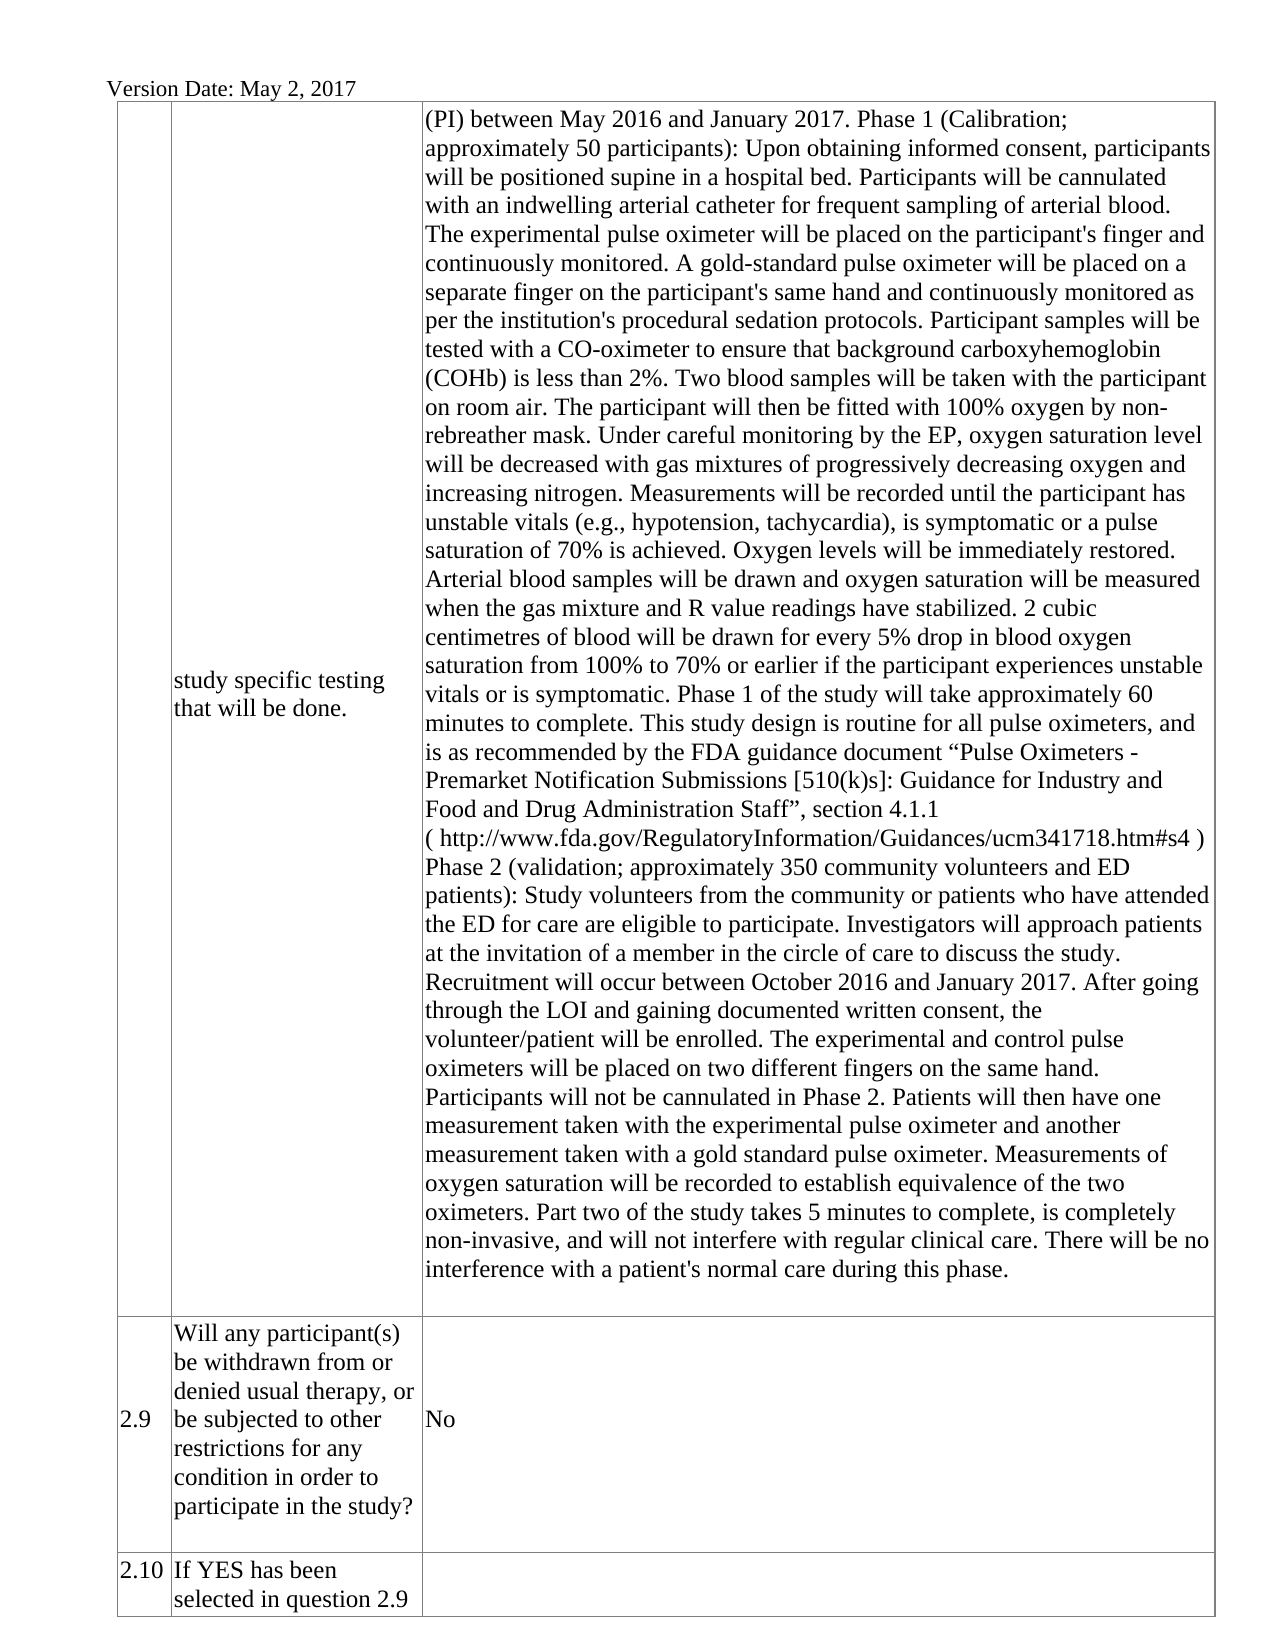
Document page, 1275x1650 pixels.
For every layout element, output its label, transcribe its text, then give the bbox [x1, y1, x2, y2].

table_cell Will any participant(s) be withdrawn from or denied usual therapy, or be subjected to other restrictions for any condition in order to participate in the study? [172, 1317, 422, 1552]
table_cell 2.9 [118, 1317, 171, 1552]
table_cell If YES has been selected in question 2.9 [172, 1553, 422, 1616]
table_cell [423, 1553, 1214, 1616]
table_cell 2.10 [118, 1553, 171, 1616]
table_header (PI) between May 2016 and January 2017. Phase 1 (Calibration; approximately 50 participants): Upon obtaining informed consent, participants will be positioned supine in a hospital bed. Participants will be cannulated with an indwelling arterial catheter for frequent sampling of arterial blood. The experimental pulse oximeter will be placed on the participant's finger and continuously monitored. A gold-standard pulse oximeter will be placed on a separate finger on the participant's same hand and continuously monitored as per the institution's procedural sedation protocols. Participant samples will be tested with a CO-oximeter to ensure that background carboxyhemoglobin (COHb) is less than 2%. Two blood samples will be taken with the participant on room air. The participant will then be fitted with 100% oxygen by non- rebreather mask. Under careful monitoring by the EP, oxygen saturation level will be decreased with gas mixtures of progressively decreasing oxygen and increasing nitrogen. Measurements will be recorded until the participant has unstable vitals (e.g., hypotension, tachycardia), is symptomatic or a pulse saturation of 70% is achieved. Oxygen levels will be immediately restored. Arterial blood samples will be drawn and oxygen saturation will be measured when the gas mixture and R value readings have stabilized. 2 cubic centimetres of blood will be drawn for every 5% drop in blood oxygen saturation from 100% to 70% or earlier if the participant experiences unstable vitals or is symptomatic. Phase 1 of the study will take approximately 60 minutes to complete. This study design is routine for all pulse oximeters, and is as recommended by the FDA guidance document “Pulse Oximeters - Premarket Notification Submissions [510(k)s]: Guidance for Industry and Food and Drug Administration Staff”, section 4.1.1 ( http://www.fda.gov/RegulatoryInformation/Guidances/ucm341718.htm#s4 ) Phase 2 (validation; approximately 350 community volunteers and ED patients): Study volunteers from the community or patients who have attended the ED for care are eligible to participate. Investigators will approach patients at the invitation of a member in the circle of care to discuss the study. Recruitment will occur between October 2016 and January 2017. After going through the LOI and gaining documented written consent, the volunteer/patient will be enrolled. The experimental and control pulse oximeters will be placed on two different fingers on the same hand. Participants will not be cannulated in Phase 2. Patients will then have one measurement taken with the experimental pulse oximeter and another measurement taken with a gold standard pulse oximeter. Measurements of oxygen saturation will be recorded to establish equivalence of the two oximeters. Part two of the study takes 5 minutes to complete, is completely non-invasive, and will not interfere with regular clinical care. There will be no interference with a patient's normal care during this phase. [423, 102, 1214, 1316]
table_cell No [423, 1317, 1214, 1552]
table_header study specific testing that will be done. [172, 102, 422, 1316]
table_header [118, 102, 171, 1316]
